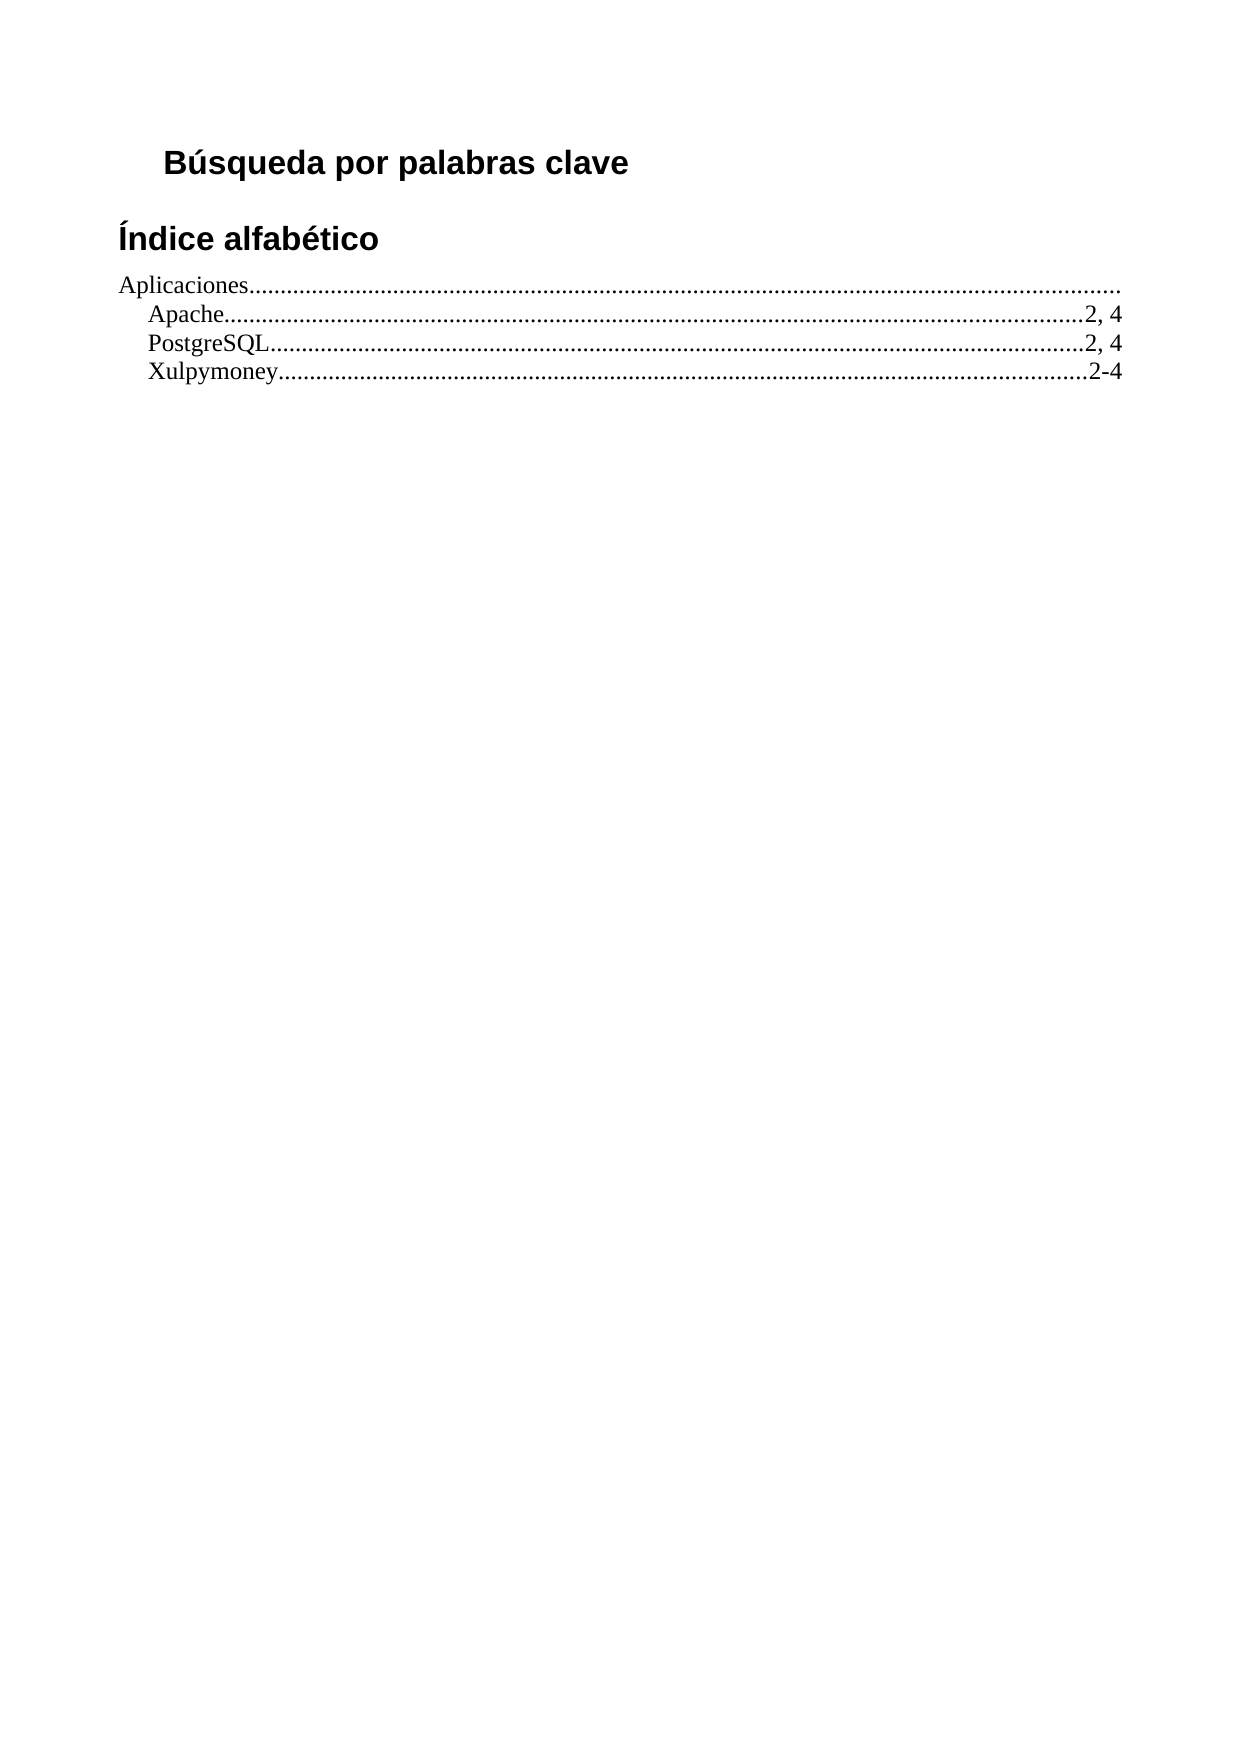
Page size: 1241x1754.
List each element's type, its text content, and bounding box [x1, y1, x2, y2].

subtitle Búsqueda por palabras clave [118, 143, 1122, 182]
text Apache 2, 4 [148, 299, 1122, 328]
text Xulpymoney 2-4 [148, 356, 1122, 385]
subtitle Índice alfabético [118, 219, 1122, 258]
text Aplicaciones [118, 270, 1122, 299]
text PostgreSQL 2, 4 [148, 328, 1122, 356]
